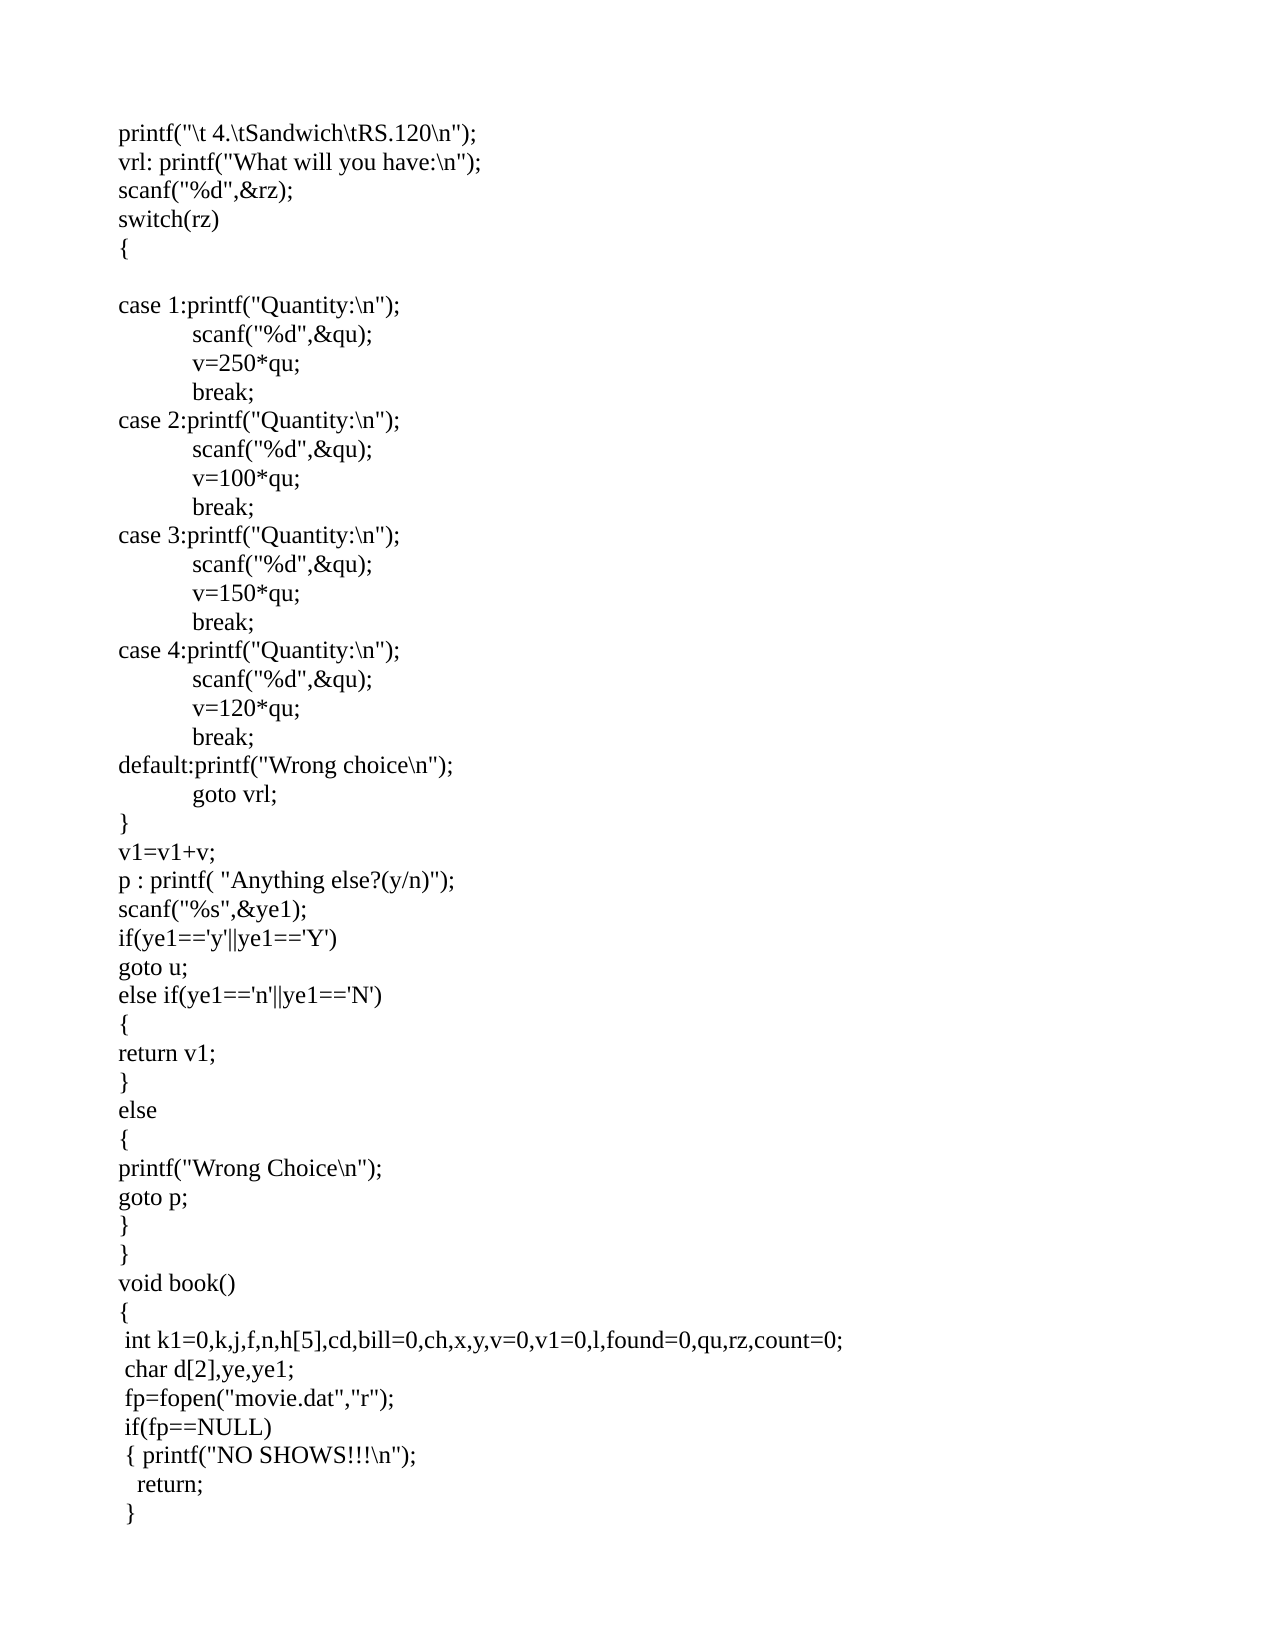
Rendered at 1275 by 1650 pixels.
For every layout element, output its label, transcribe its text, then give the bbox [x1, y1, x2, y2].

text { printf("NO SHOWS!!!\n"); [118, 1441, 1157, 1469]
text break; [118, 377, 1157, 406]
text vrl: printf("What will you have:\n"); [118, 147, 1157, 176]
text v=250*qu; [118, 348, 1157, 377]
text { [118, 233, 1157, 262]
text { [118, 1297, 1157, 1326]
text goto u; [118, 952, 1157, 981]
text } [118, 1498, 1157, 1527]
text goto p; [118, 1182, 1157, 1211]
text } [118, 1211, 1157, 1239]
text break; [118, 722, 1157, 751]
text case 1:printf("Quantity:\n"); [118, 291, 1157, 319]
text } [118, 808, 1157, 837]
text v=120*qu; [118, 693, 1157, 722]
text v=150*qu; [118, 578, 1157, 607]
text scanf("%d",&rz); [118, 176, 1157, 204]
text } [118, 1067, 1157, 1096]
text { [118, 1124, 1157, 1153]
text scanf("%d",&qu); [118, 434, 1157, 463]
text case 2:printf("Quantity:\n"); [118, 406, 1157, 434]
text scanf("%d",&qu); [118, 319, 1157, 348]
text v1=v1+v; [118, 837, 1157, 866]
text } [118, 1239, 1157, 1268]
text return; [118, 1469, 1157, 1498]
text v=100*qu; [118, 463, 1157, 492]
text { [118, 1009, 1157, 1038]
text break; [118, 492, 1157, 521]
text fp=fopen("movie.dat","r"); [118, 1383, 1157, 1412]
text case 4:printf("Quantity:\n"); [118, 636, 1157, 664]
text scanf("%d",&qu); [118, 664, 1157, 693]
text return v1; [118, 1038, 1157, 1067]
text printf("Wrong Choice\n"); [118, 1153, 1157, 1182]
text goto vrl; [118, 779, 1157, 808]
text break; [118, 607, 1157, 636]
text int k1=0,k,j,f,n,h[5],cd,bill=0,ch,x,y,v=0,v1=0,l,found=0,qu,rz,count=0; [118, 1326, 1157, 1354]
text scanf("%s",&ye1); [118, 894, 1157, 923]
text switch(rz) [118, 204, 1157, 233]
text void book() [118, 1268, 1157, 1297]
text char d[2],ye,ye1; [118, 1354, 1157, 1383]
text p : printf( "Anything else?(y/n)"); [118, 866, 1157, 894]
text if(ye1=='y'||ye1=='Y') [118, 923, 1157, 952]
text default:printf("Wrong choice\n"); [118, 751, 1157, 779]
text scanf("%d",&qu); [118, 549, 1157, 578]
text if(fp==NULL) [118, 1412, 1157, 1441]
text printf("\t 4.\tSandwich\tRS.120\n"); [118, 118, 1157, 147]
text case 3:printf("Quantity:\n"); [118, 521, 1157, 549]
text else [118, 1096, 1157, 1124]
text else if(ye1=='n'||ye1=='N') [118, 981, 1157, 1009]
